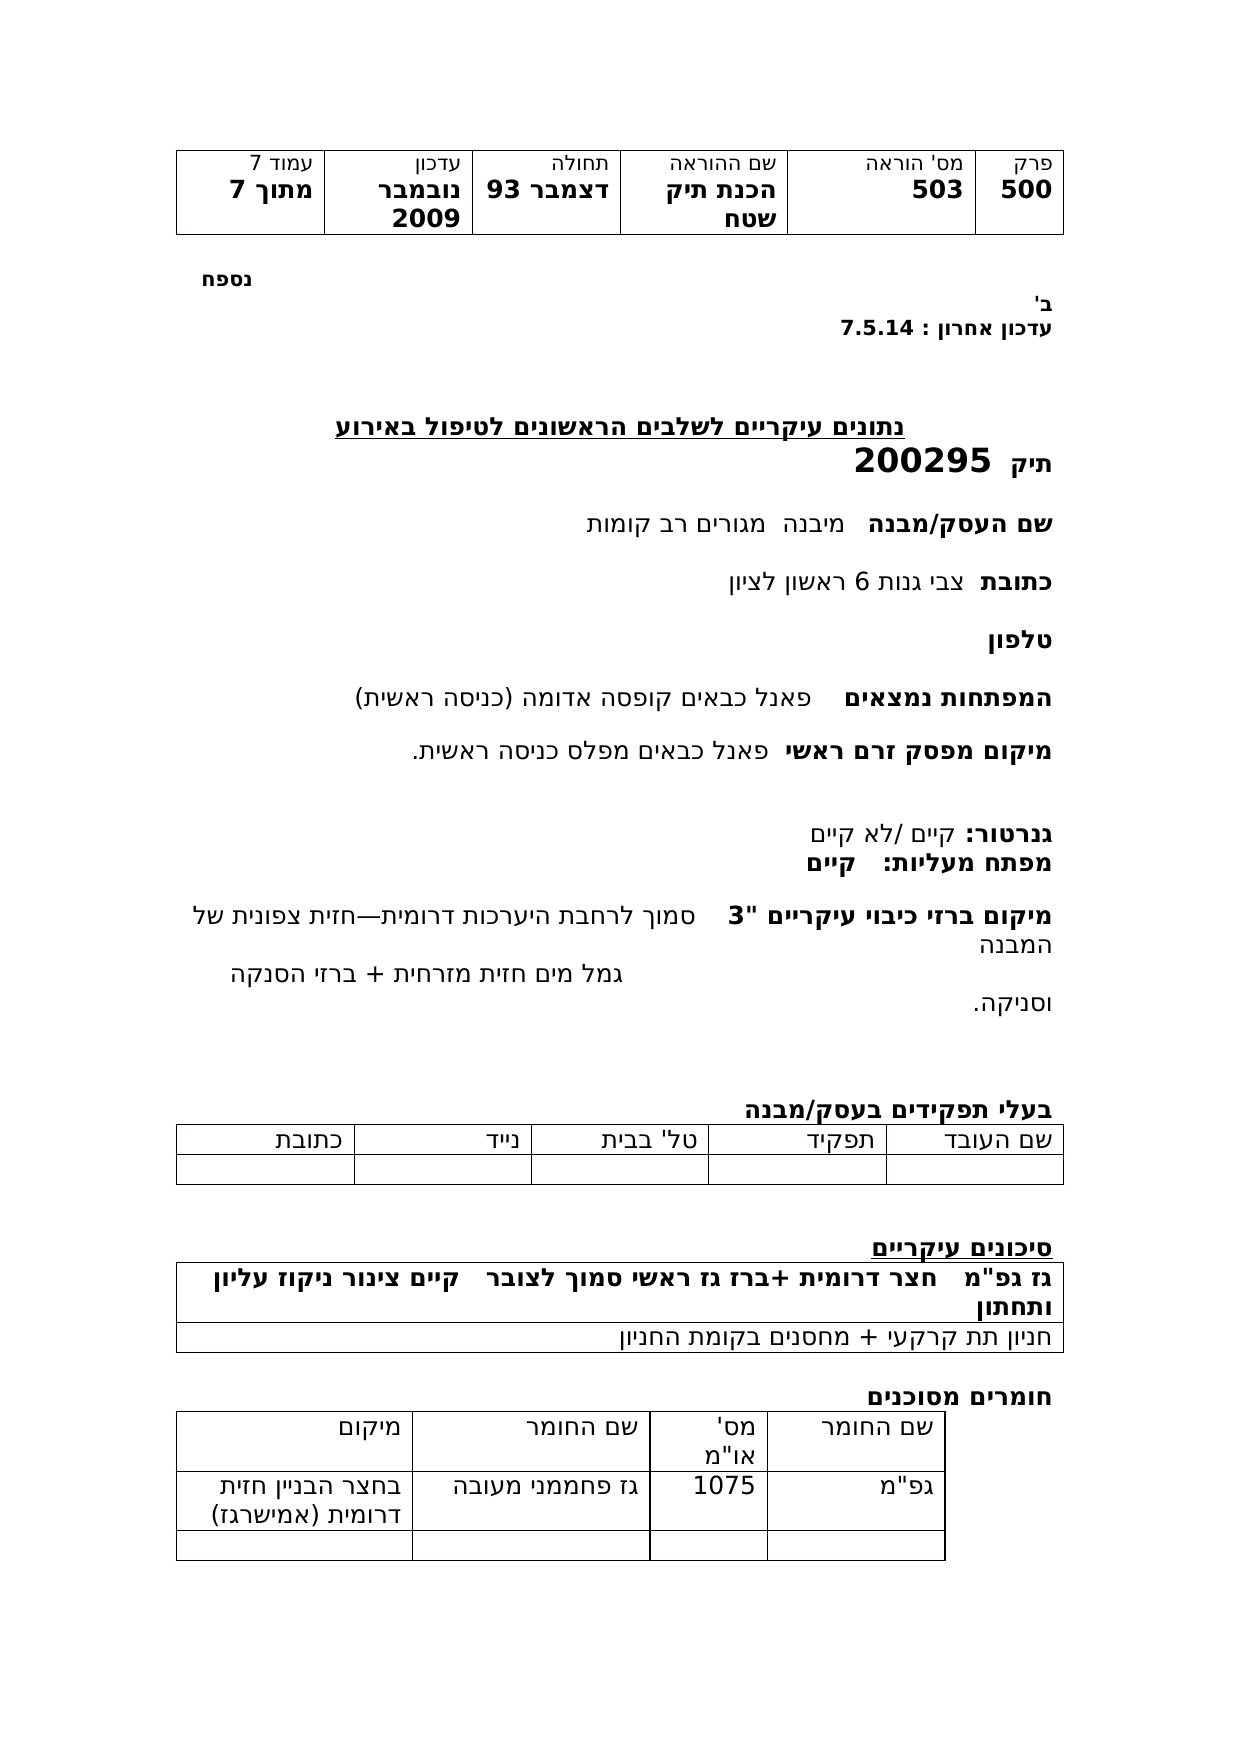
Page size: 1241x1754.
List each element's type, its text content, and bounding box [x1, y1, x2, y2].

text נתונים עיקריים לשלבים הראשונים לטיפול באירוע [187, 413, 1053, 442]
text גנרטור: קיים /לא קיים [187, 819, 1053, 848]
table_cell בחצר הבניין חזית דרומית (אמישרגז) [177, 1472, 412, 1530]
table_header תחולה דצמבר 93 [473, 151, 620, 234]
table_cell [532, 1155, 708, 1184]
table_header גז גפ"מ חצר דרומית +ברז גז ראשי סמוך לצובר קיים צינור ניקוז עליון ותחתון [177, 1263, 1063, 1322]
text נספח ב' [187, 263, 1053, 316]
text טלפון [187, 625, 1053, 654]
table_cell [177, 1531, 412, 1560]
table_header טל' בבית [532, 1125, 708, 1154]
table_header נייד [355, 1125, 531, 1154]
table_header תפקיד [709, 1125, 886, 1154]
table_cell חניון תת קרקעי + מחסנים בקומת החניון [177, 1323, 1063, 1352]
text מיקום מפסק זרם ראשי פאנל כבאים מפלס כניסה ראשית. [187, 736, 1053, 765]
text עדכון אחרון : 7.5.14 [187, 316, 1053, 341]
table_header מס' הוראה 503 [788, 151, 975, 234]
text בעלי תפקידים בעסק/מבנה [187, 1095, 1053, 1124]
text מפתח מעליות: קיים [187, 848, 1053, 877]
text חומרים מסוכנים [187, 1382, 1053, 1411]
text סיכונים עיקריים [187, 1233, 1053, 1262]
table_header עדכון נובמבר 2009 [325, 151, 472, 234]
table_header שם ההוראה הכנת תיק שטח [621, 151, 787, 234]
table_cell [651, 1531, 767, 1560]
table_header שם העובד [887, 1125, 1063, 1154]
table_cell [413, 1531, 649, 1560]
table_cell [887, 1155, 1063, 1184]
table_header שם החומר [413, 1412, 649, 1471]
table_cell 1075 [651, 1472, 767, 1530]
text כתובת צבי גנות 6 ראשון לציון [187, 567, 1053, 596]
table_header עמוד 7 מתוך 7 [177, 151, 324, 234]
text תיק 200295 [187, 442, 1053, 481]
text מיקום ברזי כיבוי עיקריים "3 סמוך לרחבת היערכות דרומית—חזית צפונית של המבנה [187, 901, 1053, 959]
text גמל מים חזית מזרחית + ברזי הסנקה וסניקה. [187, 959, 1053, 1018]
table_cell [177, 1155, 354, 1184]
table_cell גז פחממני מעובה [413, 1472, 649, 1530]
text שם העסק/מבנה מיבנה מגורים רב קומות [187, 509, 1053, 538]
table_header מס' או"מ [651, 1412, 767, 1471]
table_cell [355, 1155, 531, 1184]
text המפתחות נמצאים פאנל כבאים קופסה אדומה (כניסה ראשית) [187, 683, 1053, 712]
table_header כתובת [177, 1125, 354, 1154]
table_header שם החומר [768, 1412, 944, 1471]
table_cell גפ"מ [768, 1472, 944, 1530]
table_cell [768, 1531, 944, 1560]
table_cell [709, 1155, 886, 1184]
table_header פרק 500 [976, 151, 1063, 234]
table_header מיקום [177, 1412, 412, 1471]
